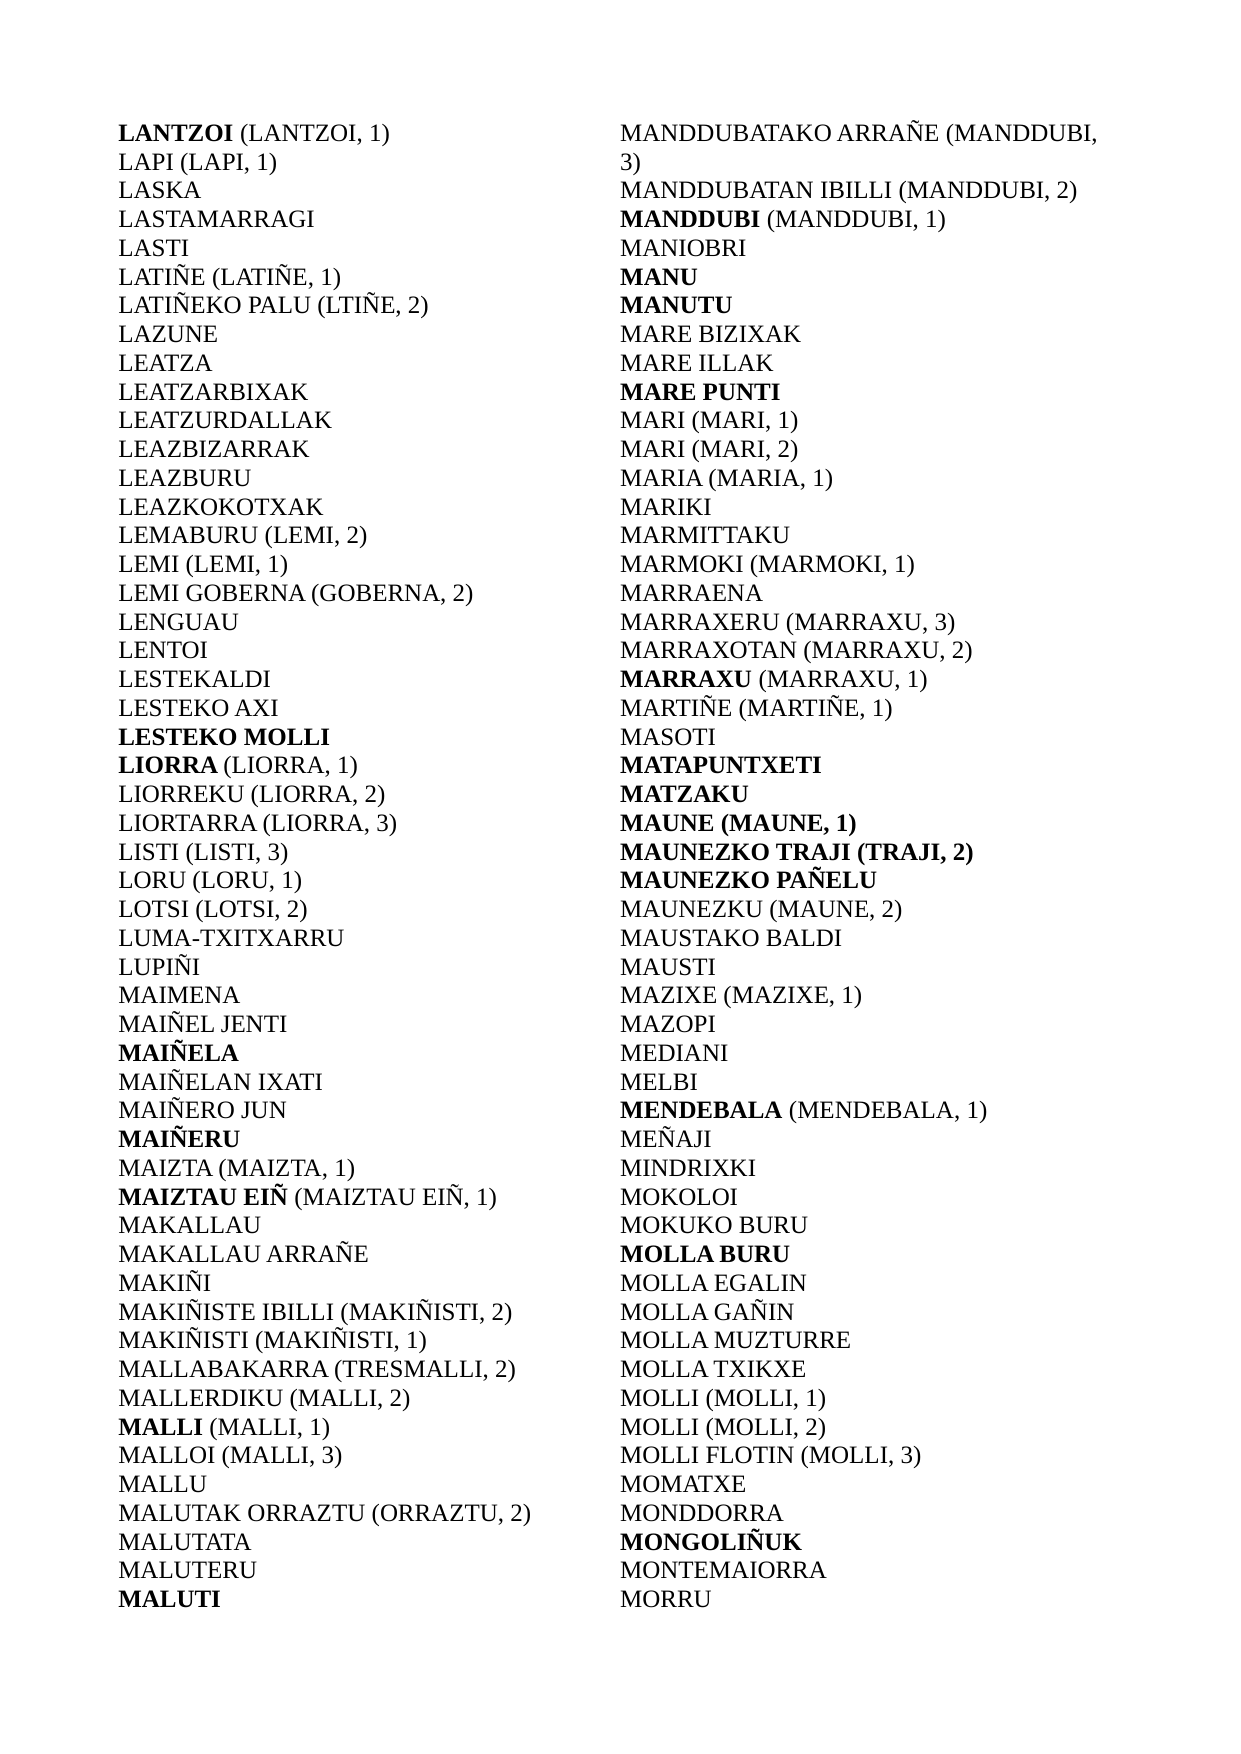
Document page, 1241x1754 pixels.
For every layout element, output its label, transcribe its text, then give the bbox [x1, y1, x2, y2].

text MARI (MARI, 1) [620, 406, 1122, 434]
text LEMI GOBERNA (GOBERNA, 2) [118, 578, 620, 607]
text MOLLA TXIKXE [620, 1354, 1122, 1383]
text LASTI [118, 233, 620, 262]
text MOLLI (MOLLI, 2) [620, 1412, 1122, 1441]
text MARMOKI (MARMOKI, 1) [620, 549, 1122, 578]
text MOMATXE [620, 1469, 1122, 1498]
text MARRAXOTAN (MARRAXU, 2) [620, 636, 1122, 664]
text LESTEKO MOLLI [118, 722, 620, 751]
text MARIA (MARIA, 1) [620, 463, 1122, 492]
text MARTIÑE (MARTIÑE, 1) [620, 693, 1122, 722]
text LOTSI (LOTSI, 2) [118, 894, 620, 923]
text LANTZOI (LANTZOI, 1) [118, 118, 620, 147]
text MANU [620, 262, 1122, 291]
text LEMI (LEMI, 1) [118, 549, 620, 578]
text MAIÑEL JENTI [118, 1009, 620, 1038]
text MARE BIZIXAK [620, 319, 1122, 348]
text MAKIÑISTI (MAKIÑISTI, 1) [118, 1326, 620, 1354]
text MARRAXERU (MARRAXU, 3) [620, 607, 1122, 636]
text LENTOI [118, 636, 620, 664]
text MATZAKU [620, 779, 1122, 808]
text MAUNEZKO PAÑELU [620, 866, 1122, 894]
text LENGUAU [118, 607, 620, 636]
text MAKIÑISTE IBILLI (MAKIÑISTI, 2) [118, 1297, 620, 1326]
text MAIZTAU EIÑ (MAIZTAU EIÑ, 1) [118, 1182, 620, 1211]
text MINDRIXKI [620, 1153, 1122, 1182]
text MORRU [620, 1584, 1122, 1613]
text MONDDORRA [620, 1498, 1122, 1527]
text MARIKI [620, 492, 1122, 521]
text LISTI (LISTI, 3) [118, 837, 620, 866]
text MEDIANI [620, 1038, 1122, 1067]
text MAKIÑI [118, 1268, 620, 1297]
text LEMABURU (LEMI, 2) [118, 521, 620, 549]
text MAIÑERU [118, 1124, 620, 1153]
text MAZIXE (MAZIXE, 1) [620, 981, 1122, 1009]
text MONTEMAIORRA [620, 1556, 1122, 1584]
text MARRAENA [620, 578, 1122, 607]
text MAUNEZKO TRAJI (TRAJI, 2) [620, 837, 1122, 866]
text MANIOBRI [620, 233, 1122, 262]
text MOLLA EGALIN [620, 1268, 1122, 1297]
text LASKA [118, 176, 620, 204]
text LUMA-TXITXARRU [118, 923, 620, 952]
subtitle LASTAMARRAGI [118, 204, 620, 233]
text MATAPUNTXETI [620, 751, 1122, 779]
text MOLLI FLOTIN (MOLLI, 3) [620, 1441, 1122, 1469]
text MALLI (MALLI, 1) [118, 1412, 620, 1441]
text MANDDUBI (MANDDUBI, 1) [620, 204, 1122, 233]
text MALUTI [118, 1584, 620, 1613]
text MAKALLAU ARRAÑE [118, 1239, 620, 1268]
text LORU (LORU, 1) [118, 866, 620, 894]
text LIORREKU (LIORRA, 2) [118, 779, 620, 808]
text LEATZA [118, 348, 620, 377]
text LATIÑE (LATIÑE, 1) [118, 262, 620, 291]
text LEAZKOKOTXAK [118, 492, 620, 521]
text MAIÑERO JUN [118, 1096, 620, 1124]
subtitle MAIÑELA [118, 1038, 620, 1067]
text MAIZTA (MAIZTA, 1) [118, 1153, 620, 1182]
text MOLLA GAÑIN [620, 1297, 1122, 1326]
text MALUTAK ORRAZTU (ORRAZTU, 2) [118, 1498, 620, 1527]
text LEATZURDALLAK [118, 406, 620, 434]
text MARE ILLAK [620, 348, 1122, 377]
text MASOTI [620, 722, 1122, 751]
text MANDDUBATAKO ARRAÑE (MANDDUBI, 3) [620, 118, 1122, 176]
text MAUNEZKU (MAUNE, 2) [620, 894, 1122, 923]
text LIORTARRA (LIORRA, 3) [118, 808, 620, 837]
text LIORRA (LIORRA, 1) [118, 751, 620, 779]
text LAPI (LAPI, 1) [118, 147, 620, 176]
text LEATZARBIXAK [118, 377, 620, 406]
text LATIÑEKO PALU (LTIÑE, 2) [118, 291, 620, 319]
text MOKUKO BURU [620, 1211, 1122, 1239]
text MARE PUNTI [620, 377, 1122, 406]
text MAUSTI [620, 952, 1122, 981]
text MELBI [620, 1067, 1122, 1096]
text MANDDUBATAN IBILLI (MANDDUBI, 2) [620, 176, 1122, 204]
text MENDEBALA (MENDEBALA, 1) [620, 1096, 1122, 1124]
text MONGOLIÑUK [620, 1527, 1122, 1556]
text MALUTERU [118, 1556, 620, 1584]
text MOLLA MUZTURRE [620, 1326, 1122, 1354]
subtitle MARMITTAKU [620, 521, 1122, 549]
text MAIÑELAN IXATI [118, 1067, 620, 1096]
text MALLABAKARRA (TRESMALLI, 2) [118, 1354, 620, 1383]
text LEAZBURU [118, 463, 620, 492]
text MALLOI (MALLI, 3) [118, 1441, 620, 1469]
text MARRAXU (MARRAXU, 1) [620, 664, 1122, 693]
text LAZUNE [118, 319, 620, 348]
text LEAZBIZARRAK [118, 434, 620, 463]
text MOKOLOI [620, 1182, 1122, 1211]
text MALLERDIKU (MALLI, 2) [118, 1383, 620, 1412]
text MARI (MARI, 2) [620, 434, 1122, 463]
text MAKALLAU [118, 1211, 620, 1239]
text MANUTU [620, 291, 1122, 319]
text MEÑAJI [620, 1124, 1122, 1153]
text LESTEKO AXI [118, 693, 620, 722]
text MOLLI (MOLLI, 1) [620, 1383, 1122, 1412]
text MALLU [118, 1469, 620, 1498]
text LESTEKALDI [118, 664, 620, 693]
text LUPIÑI [118, 952, 620, 981]
text MALUTATA [118, 1527, 620, 1556]
text MOLLA BURU [620, 1239, 1122, 1268]
text MAUSTAKO BALDI [620, 923, 1122, 952]
text MAZOPI [620, 1009, 1122, 1038]
text MAUNE (MAUNE, 1) [620, 808, 1122, 837]
text MAIMENA [118, 981, 620, 1009]
